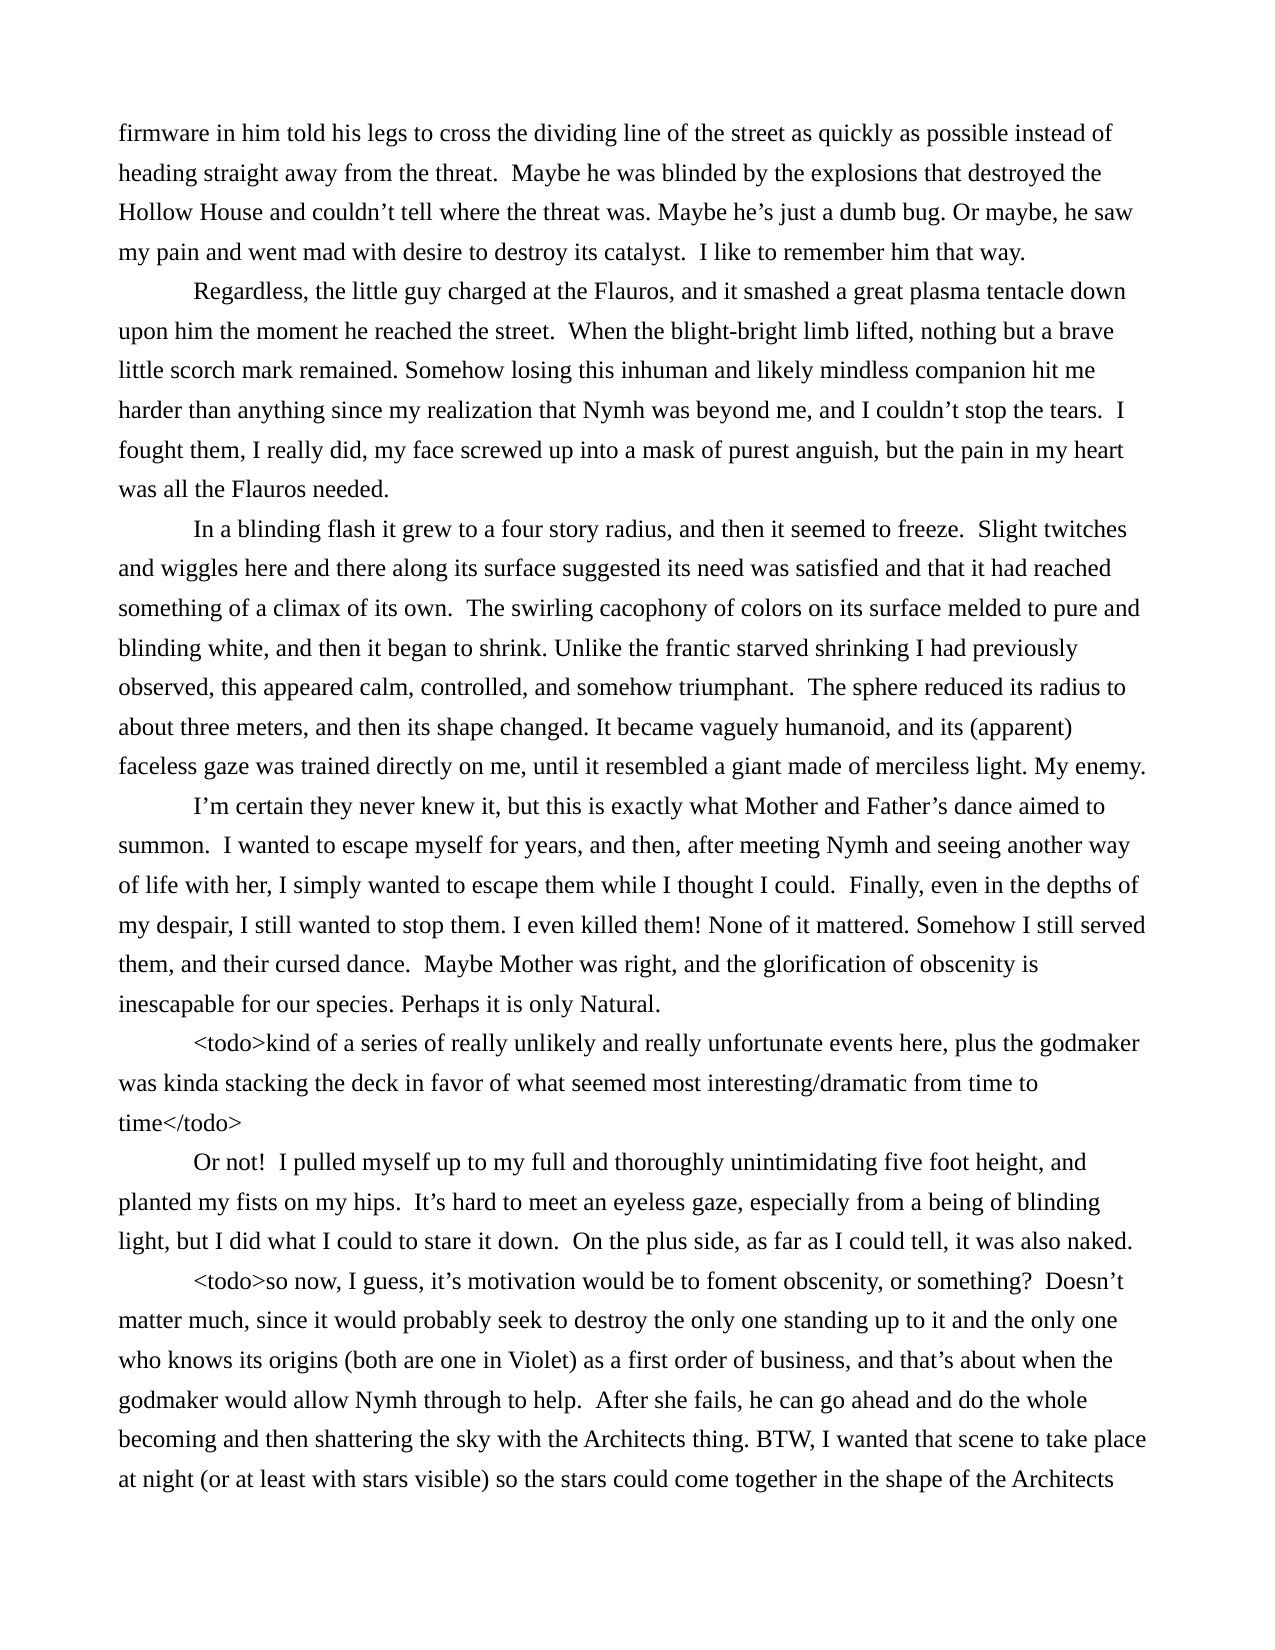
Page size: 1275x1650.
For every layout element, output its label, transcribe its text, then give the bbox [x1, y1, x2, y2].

text In a blinding flash it grew to a four story radius, and then it seemed to freeze. Slight twitches and wiggles here and there along its surface suggested its need was satisfied and that it had reached something of a climax of its own. The swirling cacophony of colors on its surface melded to pure and blinding white, and then it began to shrink. Unlike the frantic starved shrinking I had previously observed, this appeared calm, controlled, and somehow triumphant. The sphere reduced its radius to about three meters, and then its shape changed. It became vaguely humanoid, and its (apparent) faceless gaze was trained directly on me, until it resembled a giant made of merciless light. My enemy. [118, 514, 1157, 780]
text Or not! I pulled myself up to my full and thoroughly unintimidating five foot height, and planted my fists on my hips. It’s hard to meet an eyeless gaze, especially from a being of blinding light, but I did what I could to stare it down. On the plus side, as far as I could tell, it was also naked. [118, 1147, 1157, 1255]
text Regardless, the little guy charged at the Flauros, and it smashed a great plasma tentacle down upon him the moment he reached the street. When the blight-bright limb lifted, nothing but a brave little scorch mark remained. Somehow losing this inhuman and likely mindless companion hit me harder than anything since my realization that Nymh was beyond me, and I couldn’t stop the tears. I fought them, I really did, my face screwed up into a mask of purest anguish, but the pain in my heart was all the Flauros needed. [118, 276, 1157, 503]
text <todo>kind of a series of really unlikely and really unfortunate events here, plus the godmaker was kinda stacking the deck in favor of what seemed most interesting/dramatic from time to time</todo> [118, 1028, 1157, 1136]
text <todo>so now, I guess, it’s motivation would be to foment obscenity, or something? Doesn’t matter much, since it would probably seek to destroy the only one standing up to it and the only one who knows its origins (both are one in Violet) as a first order of business, and that’s about when the godmaker would allow Nymh through to help. After she fails, he can go ahead and do the whole becoming and then shattering the sky with the Architects thing. BTW, I wanted that scene to take place at night (or at least with stars visible) so the stars could come together in the shape of the Architects [118, 1266, 1157, 1493]
text I’m certain they never knew it, but this is exactly what Mother and Father’s dance aimed to summon. I wanted to escape myself for years, and then, after meeting Nymh and seeing another way of life with her, I simply wanted to escape them while I thought I could. Finally, even in the depths of my despair, I still wanted to stop them. I even killed them! None of it mattered. Somehow I still served them, and their cursed dance. Maybe Mother was right, and the glorification of obscenity is inescapable for our species. Perhaps it is only Natural. [118, 791, 1157, 1018]
text firmware in him told his legs to cross the dividing line of the street as quickly as possible instead of heading straight away from the threat. Maybe he was blinded by the explosions that destroyed the Hollow House and couldn’t tell where the threat was. Maybe he’s just a dumb bug. Or maybe, he saw my pain and went mad with desire to destroy its catalyst. I like to remember him that way. [118, 118, 1157, 266]
